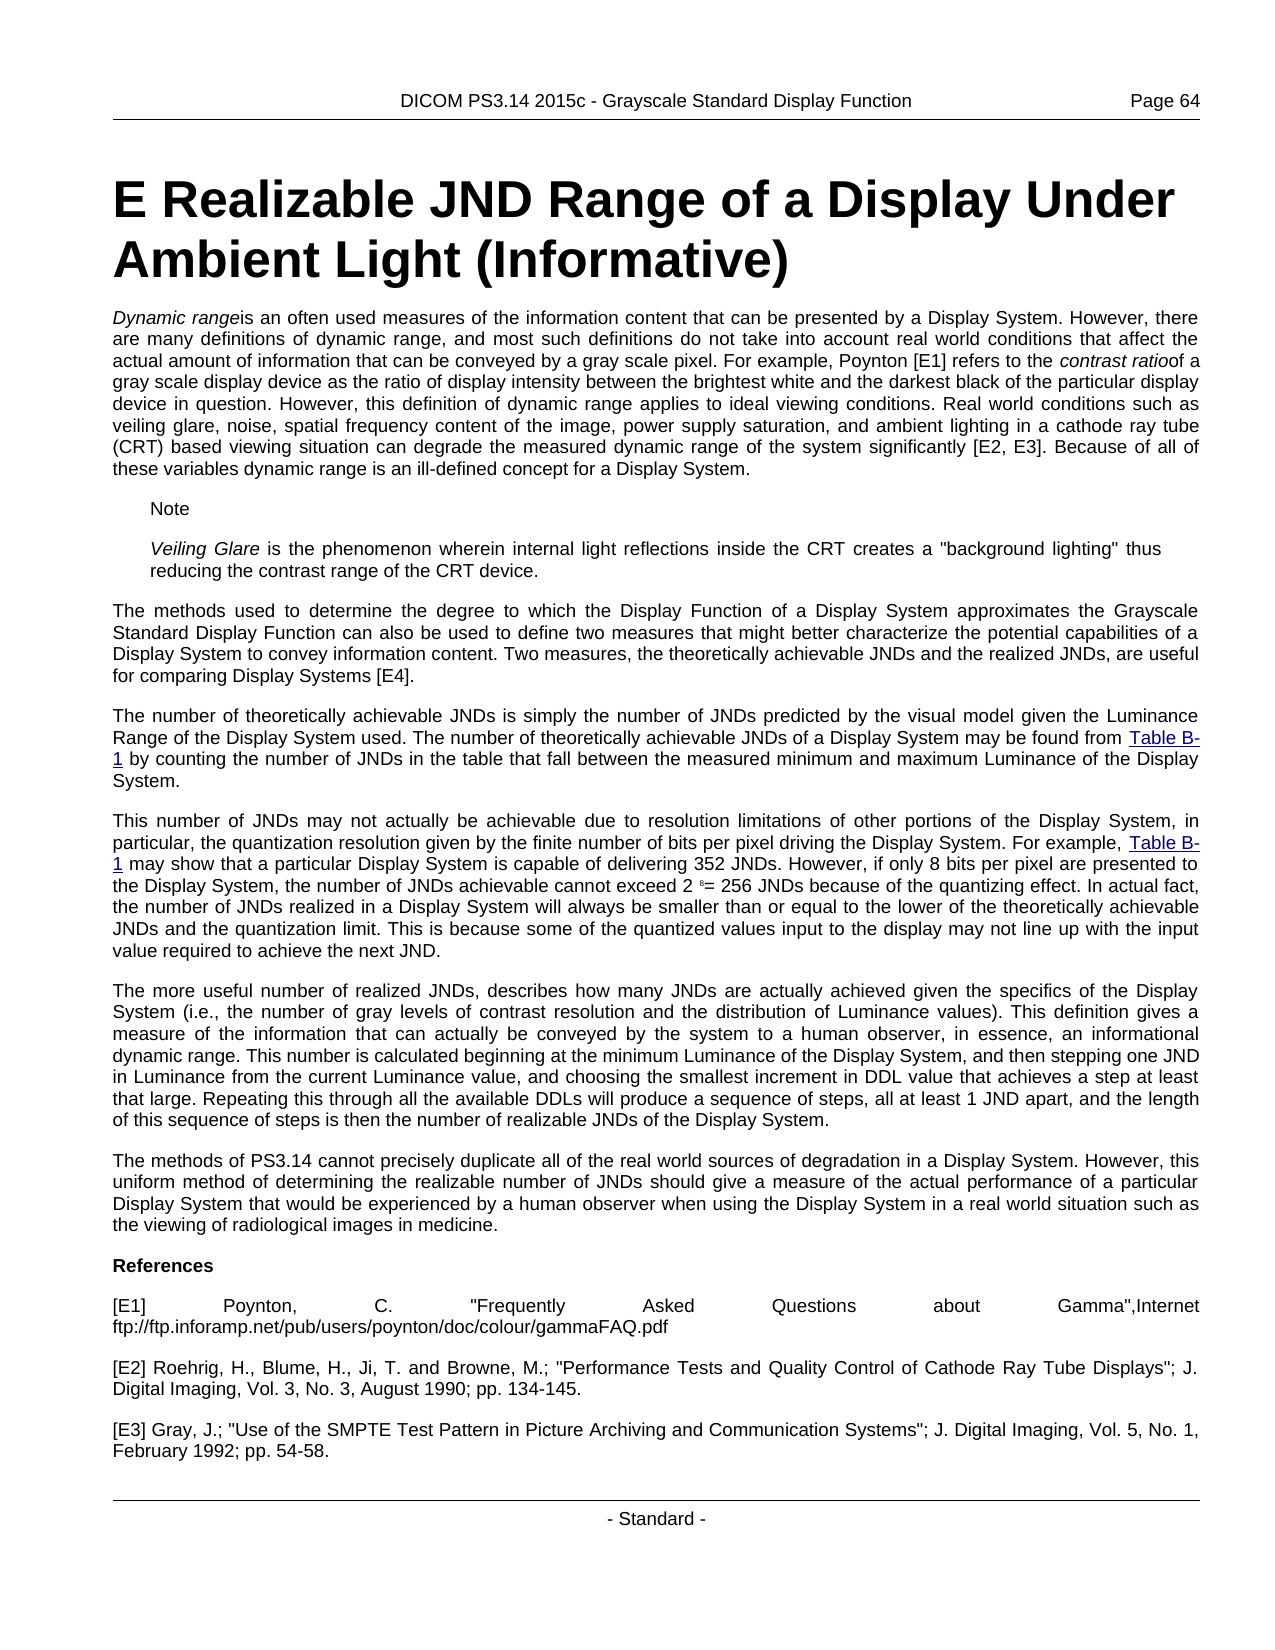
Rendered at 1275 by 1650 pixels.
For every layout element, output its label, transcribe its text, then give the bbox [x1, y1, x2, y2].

text Note [150, 498, 1162, 519]
text This number of JNDs may not actually be achievable due to resolution limitations of other portions of the Display System, in particular, the quantization resolution given by the finite number of bits per pixel driving the Display System. For example, Table B-1 may show that a particular Display System is capable of delivering 352 JNDs. However, if only 8 bits per pixel are presented to the Display System, the number of JNDs achievable cannot exceed 2 8= 256 JNDs because of the quantizing effect. In actual fact, the number of JNDs realized in a Display System will always be smaller than or equal to the lower of the theoretically achievable JNDs and the quantization limit. This is because some of the quantized values input to the display may not line up with the input value required to achieve the next JND. [112, 810, 1200, 961]
text The methods of PS3.14 cannot precisely duplicate all of the real world sources of degradation in a Display System. However, this uniform method of determining the realizable number of JNDs should give a measure of the actual performance of a particular Display System that would be experienced by a human observer when using the Display System in a real world situation such as the viewing of radiological images in medicine. [112, 1149, 1200, 1236]
text The methods used to determine the degree to which the Display Function of a Display System approximates the Grayscale Standard Display Function can also be used to define two measures that might better characterize the potential capabilities of a Display System to convey information content. Two measures, the theoretically achievable JNDs and the realized JNDs, are useful for comparing Display Systems [E4]. [112, 600, 1200, 686]
text [E1] Poynton, C. "Frequently Asked Questions about Gamma",Internet ftp://ftp.inforamp.net/pub/users/poynton/doc/colour/gammaFAQ.pdf [112, 1295, 1200, 1338]
text E Realizable JND Range of a Display Under Ambient Light (Informative) [112, 169, 1200, 288]
text References [112, 1254, 1200, 1276]
text Veiling Glare is the phenomenon wherein internal light reflections inside the CRT creates a "background lighting" thus reducing the contrast range of the CRT device. [150, 538, 1162, 581]
text The more useful number of realized JNDs, describes how many JNDs are actually achieved given the specifics of the Display System (i.e., the number of gray levels of contrast resolution and the distribution of Luminance values). This definition gives a measure of the information that can actually be conveyed by the system to a human observer, in essence, an informational dynamic range. This number is calculated beginning at the minimum Luminance of the Display System, and then stepping one JND in Luminance from the current Luminance value, and choosing the smallest increment in DDL value that achieves a step at least that large. Repeating this through all the available DDLs will produce a sequence of steps, all at least 1 JND apart, and the length of this sequence of steps is then the number of realizable JNDs of the Display System. [112, 980, 1200, 1131]
text The number of theoretically achievable JNDs is simply the number of JNDs predicted by the visual model given the Luminance Range of the Display System used. The number of theoretically achievable JNDs of a Display System may be found from Table B-1 by counting the number of JNDs in the table that fall between the measured minimum and maximum Luminance of the Display System. [112, 705, 1200, 791]
text Dynamic rangeis an often used measures of the information content that can be presented by a Display System. However, there are many definitions of dynamic range, and most such definitions do not take into account real world conditions that affect the actual amount of information that can be conveyed by a gray scale pixel. For example, Poynton [E1] refers to the contrast ratioof a gray scale display device as the ratio of display intensity between the brightest white and the darkest black of the particular display device in question. However, this definition of dynamic range applies to ideal viewing conditions. Real world conditions such as veiling glare, noise, spatial frequency content of the image, power supply saturation, and ambient lighting in a cathode ray tube (CRT) based viewing situation can degrade the measured dynamic range of the system significantly [E2, E3]. Because of all of these variables dynamic range is an ill-defined concept for a Display System. [112, 307, 1200, 479]
text [E3] Gray, J.; "Use of the SMPTE Test Pattern in Picture Archiving and Communication Systems"; J. Digital Imaging, Vol. 5, No. 1, February 1992; pp. 54-58. [112, 1418, 1200, 1462]
text [E2] Roehrig, H., Blume, H., Ji, T. and Browne, M.; "Performance Tests and Quality Control of Cathode Ray Tube Displays"; J. Digital Imaging, Vol. 3, No. 3, August 1990; pp. 134-145. [112, 1357, 1200, 1400]
